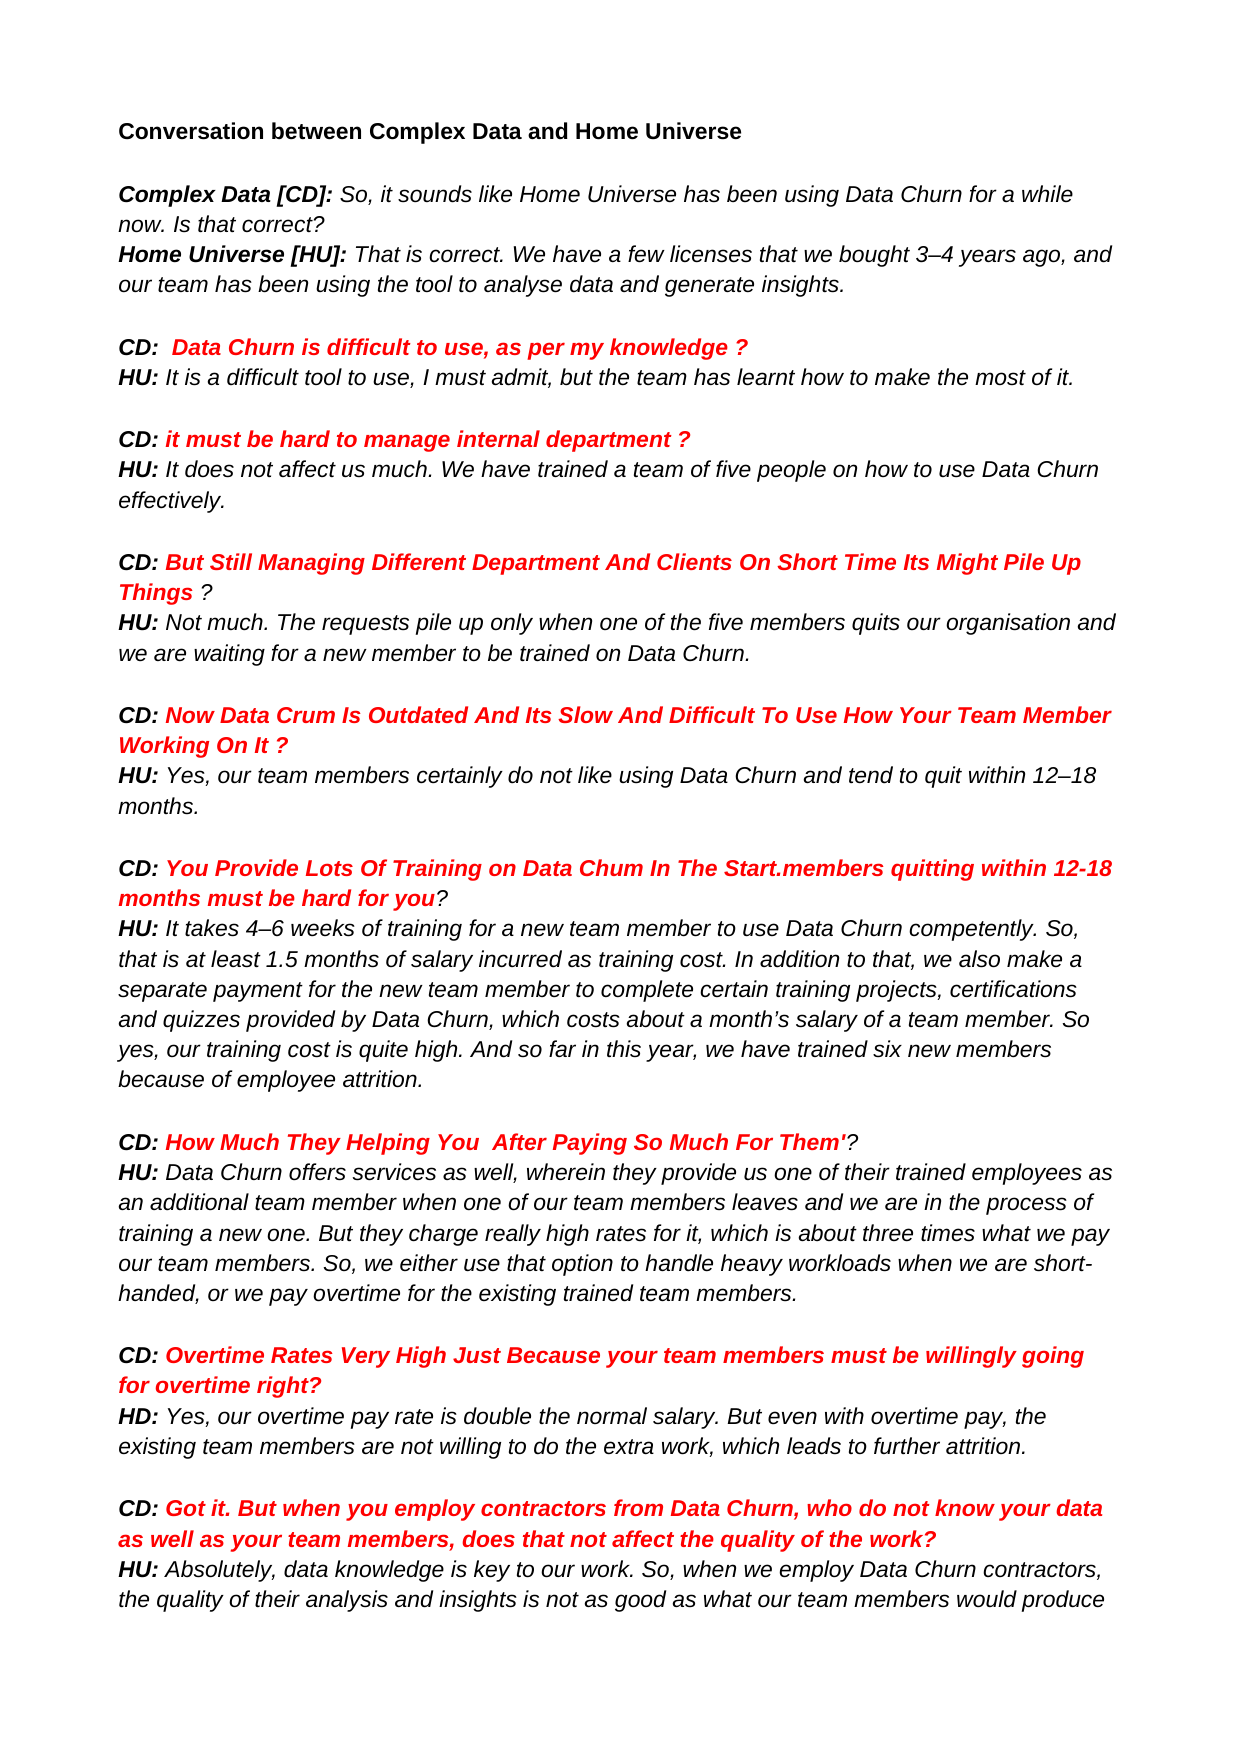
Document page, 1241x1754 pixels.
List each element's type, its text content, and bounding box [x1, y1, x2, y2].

text HU: It does not affect us much. We have trained a team of five people on how to use Data Churn effectively. [118, 456, 1122, 513]
text CD: But Still Managing Different Department And Clients On Short Time Its Might Pile Up Things ? [118, 549, 1122, 606]
text Conversation between Complex Data and Home Universe [118, 118, 1122, 144]
text HU: Absolutely, data knowledge is key to our work. So, when we employ Data Churn contractors, the quality of their analysis and insights is not as good as what our team members would produce [118, 1556, 1122, 1612]
text CD: Data Churn is difficult to use, as per my knowledge ? [118, 333, 1122, 360]
text HU: Data Churn offers services as well, wherein they provide us one of their trained employees as an additional team member when one of our team members leaves and we are in the process of training a new one. But they charge really high rates for it, which is about three times what we pay our team members. So, we either use that option to handle heavy workloads when we are short-handed, or we pay overtime for the existing trained team members. [118, 1159, 1122, 1306]
text HU: Yes, our team members certainly do not like using Data Churn and tend to quit within 12–18 months. [118, 762, 1122, 819]
text CD: You Provide Lots Of Training on Data Chum In The Start.members quitting within 12-18 months must be hard for you? [118, 855, 1122, 912]
text CD: Overtime Rates Very High Just Because your team members must be willingly going for overtime right? [118, 1342, 1122, 1399]
text HD: Yes, our overtime pay rate is double the normal salary. But even with overtime pay, the existing team members are not willing to do the extra work, which leads to further attrition. [118, 1403, 1122, 1459]
text CD: Got it. But when you employ contractors from Data Churn, who do not know your data as well as your team members, does that not affect the quality of the work? [118, 1495, 1122, 1552]
text CD: How Much They Helping You After Paying So Much For Them'? [118, 1129, 1122, 1155]
text HU: It is a difficult tool to use, I must admit, but the team has learnt how to make the most of it. [118, 364, 1122, 390]
text HU: Not much. The requests pile up only when one of the five members quits our organisation and we are waiting for a new member to be trained on Data Churn. [118, 609, 1122, 666]
text CD: Now Data Crum Is Outdated And Its Slow And Difficult To Use How Your Team Member Working On It ? [118, 702, 1122, 758]
text Complex Data [CD]: So, it sounds like Home Universe has been using Data Churn for a while now. Is that correct? [118, 181, 1122, 237]
text CD: it must be hard to manage internal department ? [118, 426, 1122, 452]
text HU: It takes 4–6 weeks of training for a new team member to use Data Churn competently. So, that is at least 1.5 months of salary incurred as training cost. In addition to that, we also make a separate payment for the new team member to complete certain training projects, certifications and quizzes provided by Data Churn, which costs about a month’s salary of a team member. So yes, our training cost is quite high. And so far in this year, we have trained six new members because of employee attrition. [118, 915, 1122, 1093]
text Home Universe [HU]: That is correct. We have a few licenses that we bought 3–4 years ago, and our team has been using the tool to analyse data and generate insights. [118, 241, 1122, 297]
